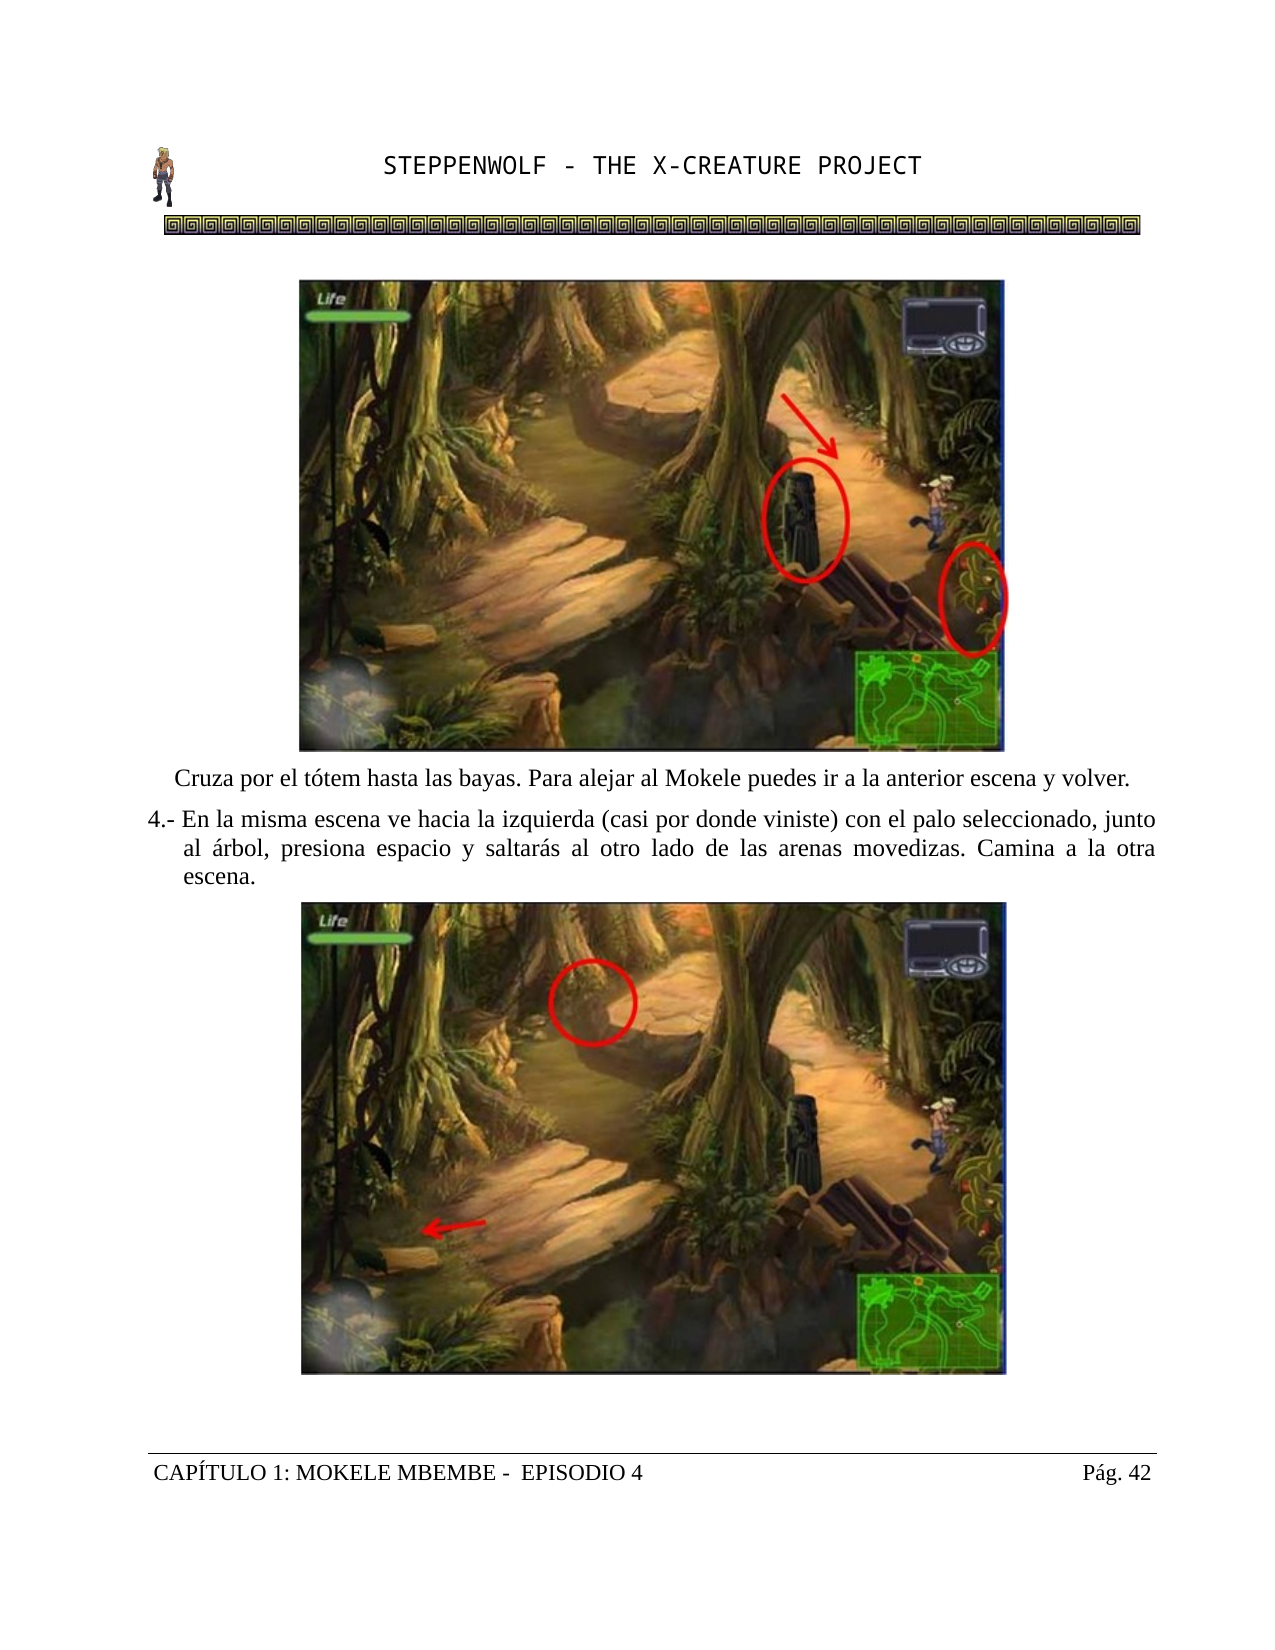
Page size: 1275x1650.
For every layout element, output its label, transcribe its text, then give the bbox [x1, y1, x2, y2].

picture [164, 215, 1141, 235]
picture [298, 279, 1009, 752]
text Cruza por el tótem hasta las bayas. Para alejar al Mokele puedes ir a la anterior escena y volver. [148, 763, 1157, 792]
picture [147, 147, 181, 207]
picture [301, 902, 1007, 1375]
text 4.- En la misma escena ve hacia la izquierda (casi por donde viniste) con el palo seleccionado, junto al árbol, presiona espacio y saltarás al otro lado de las arenas movedizas. Camina a la otra escena. [148, 804, 1157, 890]
